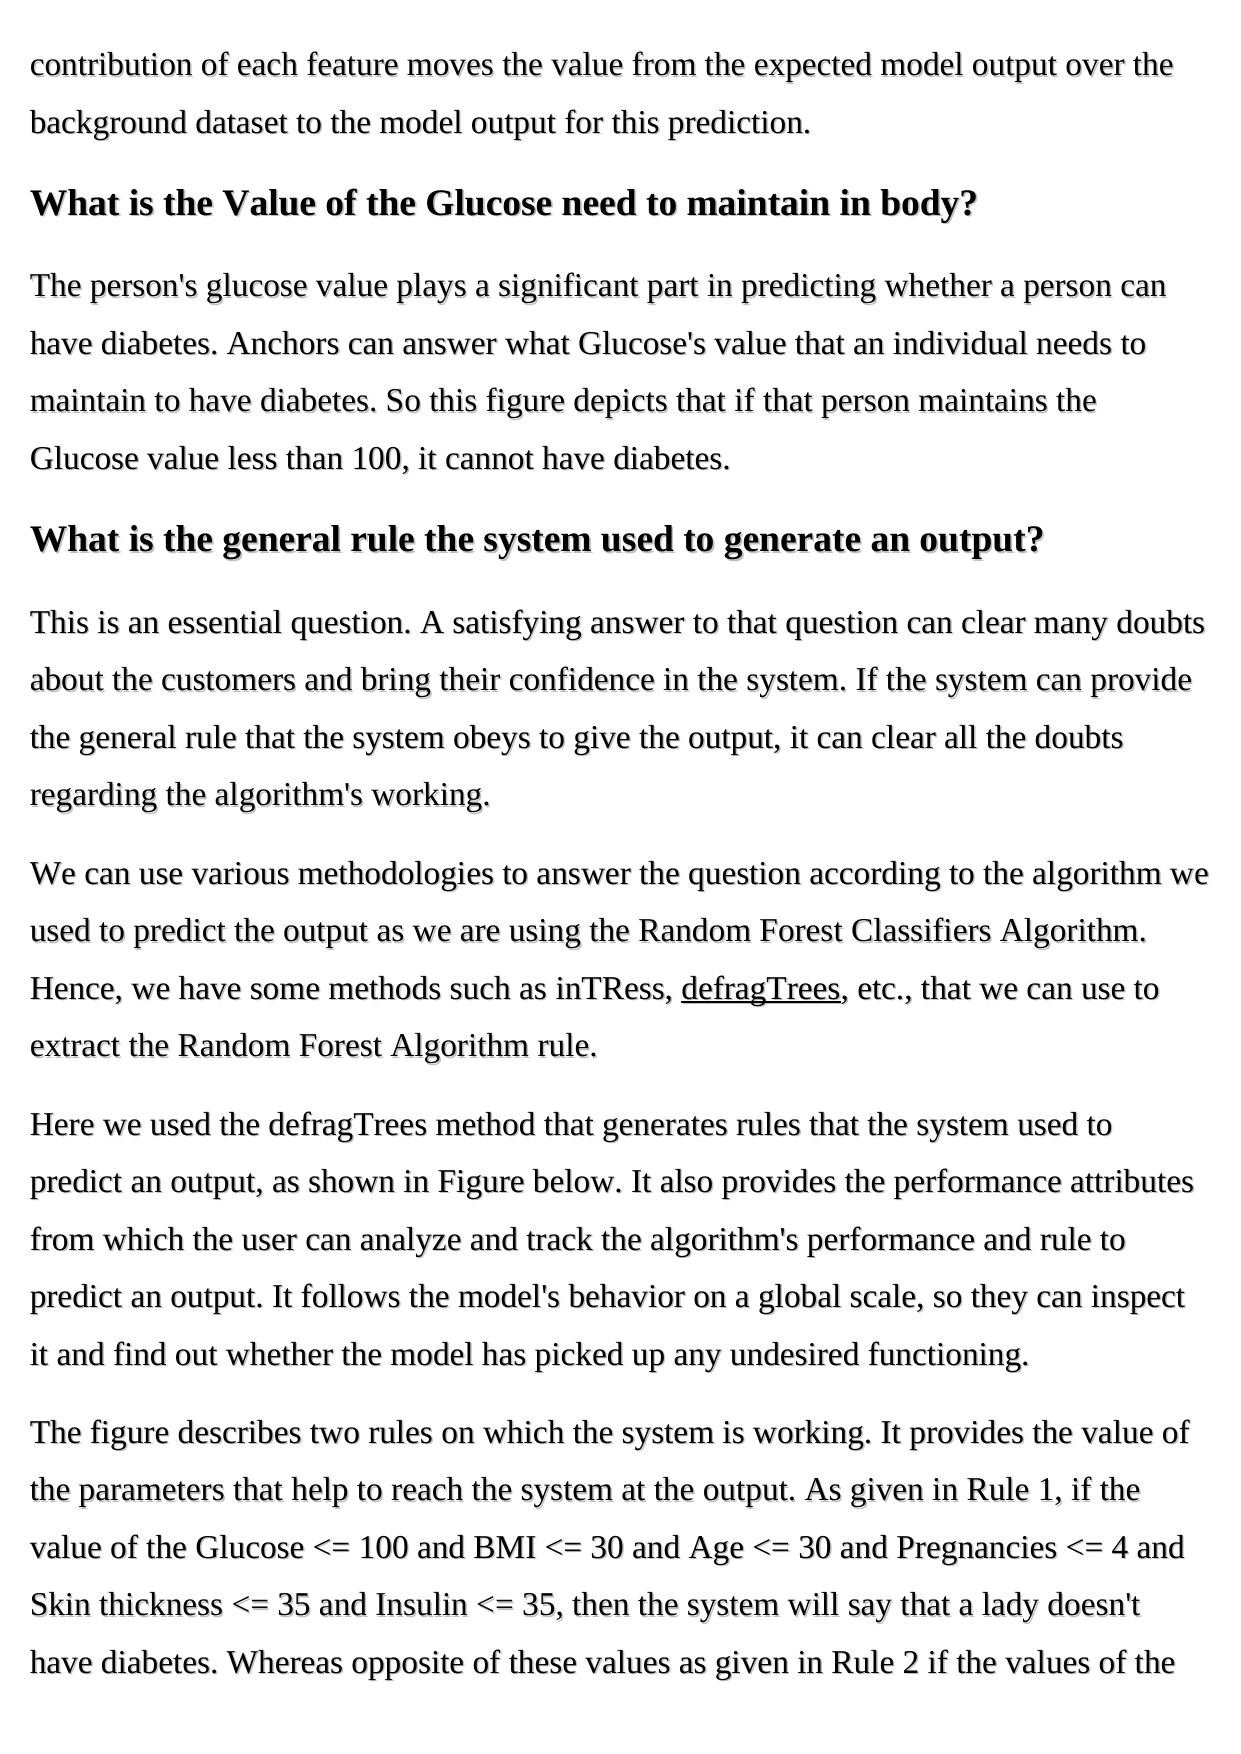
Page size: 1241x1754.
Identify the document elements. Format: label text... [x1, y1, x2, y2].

text Here we used the defragTrees method that generates rules that the system used to predict an output, as shown in Figure below. It also provides the performance attributes from which the user can analyze and track the algorithm's performance and rule to predict an output. It follows the model's behavior on a global scale, so they can inspect it and find out whether the model has picked up any undesired functioning. [29, 1104, 1211, 1372]
text contribution of each feature moves the value from the expected model output over the background dataset to the model output for this prediction. [29, 44, 1211, 140]
text The person's glucose value plays a significant part in predicting whether a person can have diabetes. Anchors can answer what Glucose's value that an individual needs to maintain to have diabetes. So this figure depicts that if that person maintains the Glucose value less than 100, it cannot have diabetes. [29, 266, 1211, 477]
text This is an essential question. A satisfying answer to that question can clear many doubts about the customers and bring their confidence in the system. If the system can provide the general rule that the system obeys to give the output, it can clear all the doubts regarding the algorithm's working. [29, 602, 1211, 813]
text We can use various methodologies to answer the question according to the algorithm we used to predict the output as we are using the Random Forest Classifiers Algorithm. Hence, we have some methods such as inTRess, defragTrees, etc., that we can use to extract the Random Forest Algorithm rule. [29, 853, 1211, 1064]
text What is the Value of the Glucose need to maintain in body? [29, 180, 1211, 223]
text What is the general rule the system used to generate an output? [29, 517, 1211, 560]
text The figure describes two rules on which the system is working. It provides the value of the parameters that help to reach the system at the output. As given in Rule 1, if the value of the Glucose <= 100 and BMI <= 30 and Age <= 30 and Pregnancies <= 4 and Skin thickness <= 35 and Insulin <= 35, then the system will say that a lady doesn't have diabetes. Whereas opposite of these values as given in Rule 2 if the values of the [29, 1412, 1211, 1680]
